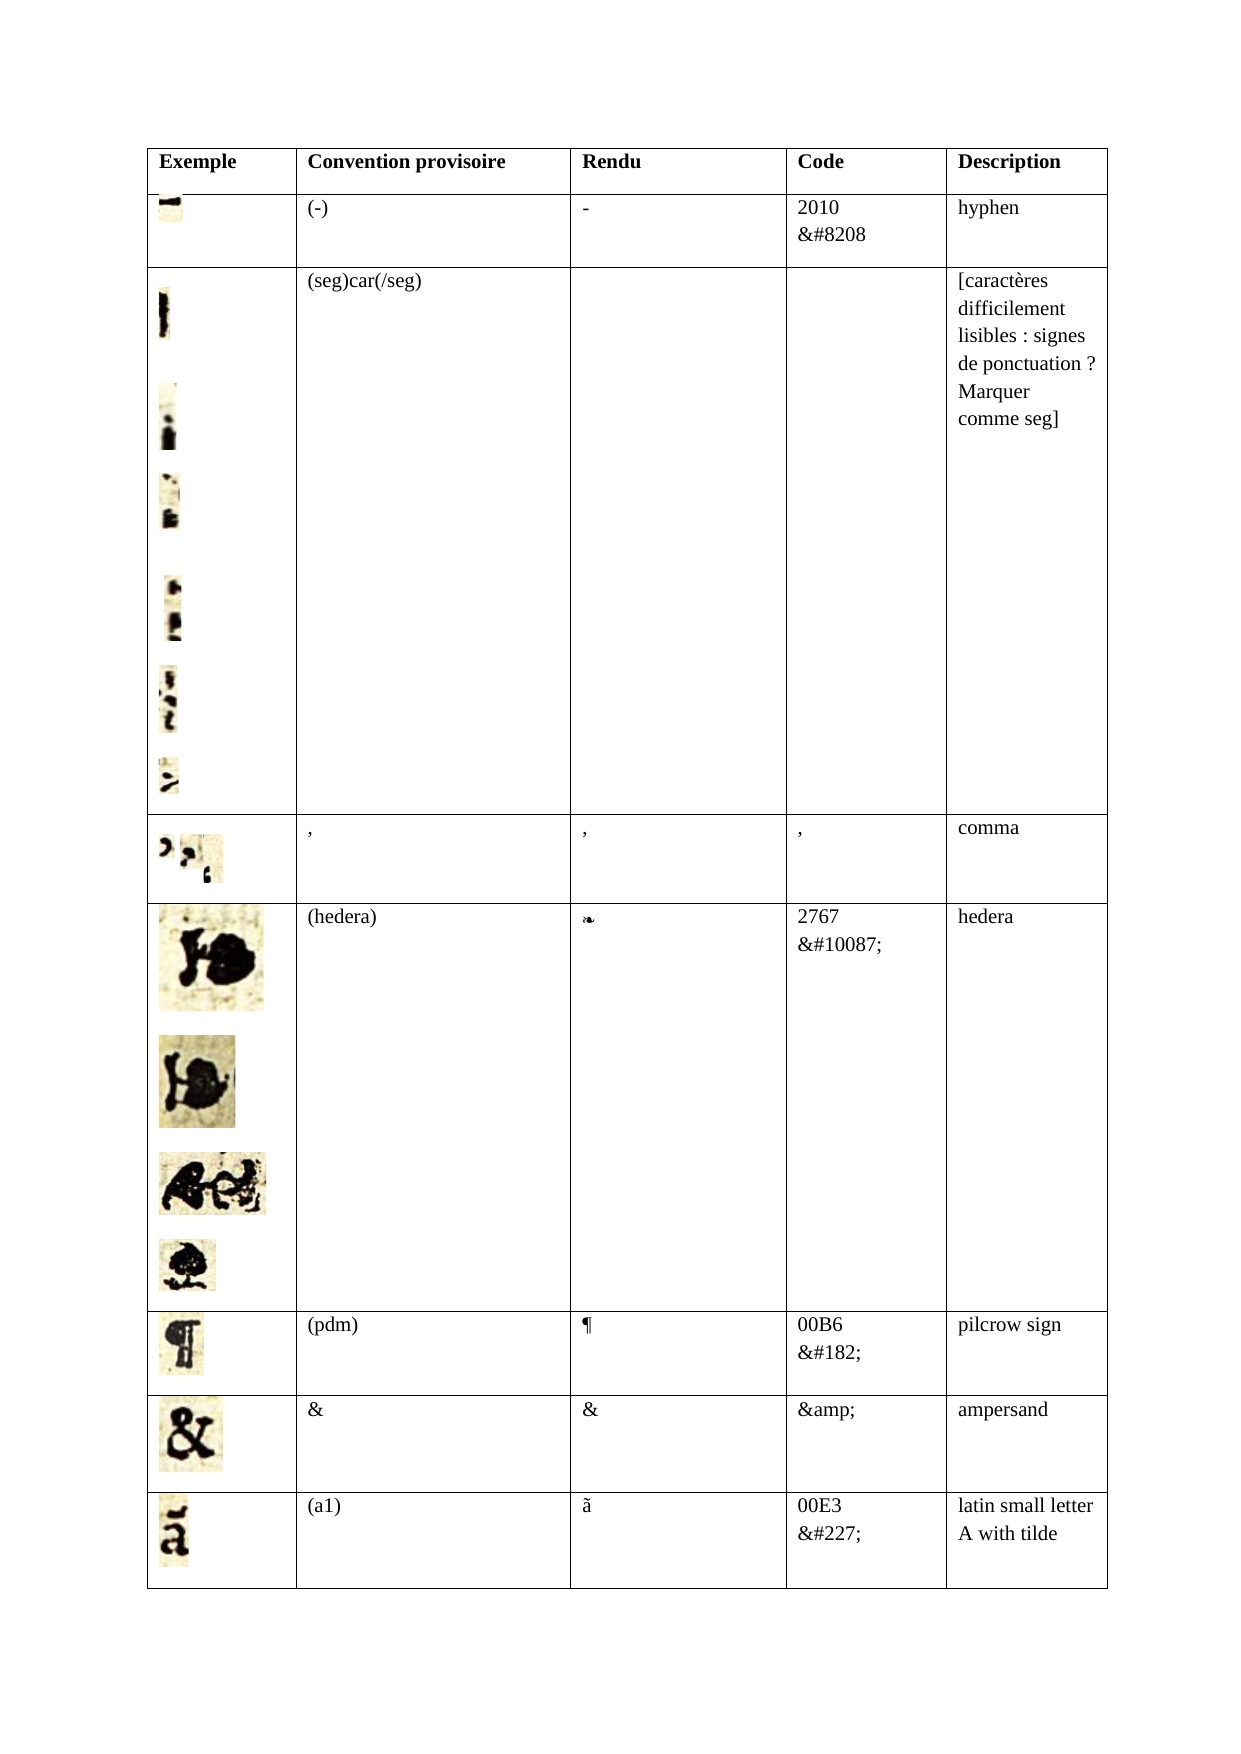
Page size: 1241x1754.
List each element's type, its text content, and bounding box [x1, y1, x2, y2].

table_cell [148, 1493, 296, 1588]
table_cell (a1) [297, 1493, 570, 1588]
table_cell latin small letter A with tilde [947, 1493, 1107, 1588]
table_cell [caractères difficilement lisibles : signes de ponctuation ? Marquer comme seg] [947, 268, 1107, 814]
table_cell & [297, 1396, 570, 1492]
table_cell (seg)car(/seg) [297, 268, 570, 814]
picture [158, 1493, 189, 1567]
table_cell (hedera) [297, 904, 570, 1311]
table_header Description [947, 149, 1107, 193]
table_cell ‐ [571, 195, 786, 267]
table_cell , [787, 815, 946, 903]
table_cell &amp; [787, 1396, 946, 1492]
table_cell [148, 268, 296, 814]
table_cell , [297, 815, 570, 903]
table_cell , [571, 815, 786, 903]
table_cell hedera [947, 904, 1107, 1311]
table_cell [148, 1396, 296, 1492]
table_header Exemple [148, 149, 296, 193]
table_cell 00E3 &#227; [787, 1493, 946, 1588]
table_cell 2010 &#8208 [787, 195, 946, 267]
table_cell [148, 195, 296, 267]
table_cell ❧ [571, 904, 786, 1311]
table_cell [148, 904, 296, 1311]
table_cell (pdm) [297, 1312, 570, 1395]
table_cell 2767 &#10087; [787, 904, 946, 1311]
table_header Convention provisoire [297, 149, 570, 193]
table_cell 00B6 &#182; [787, 1312, 946, 1395]
table_cell [571, 268, 786, 814]
table_cell pilcrow sign [947, 1312, 1107, 1395]
table_header Code [787, 149, 946, 193]
table_cell ampersand [947, 1396, 1107, 1492]
table_cell hyphen [947, 195, 1107, 267]
picture [158, 1035, 236, 1128]
table_cell ¶ [571, 1312, 786, 1395]
table_header Rendu [571, 149, 786, 193]
table_cell (-) [297, 195, 570, 267]
table_cell [148, 1312, 296, 1395]
picture [158, 1396, 223, 1472]
table_cell [148, 815, 296, 903]
table_cell ã [571, 1493, 786, 1588]
table_cell comma [947, 815, 1107, 903]
table_cell [787, 268, 946, 814]
table_cell & [571, 1396, 786, 1492]
